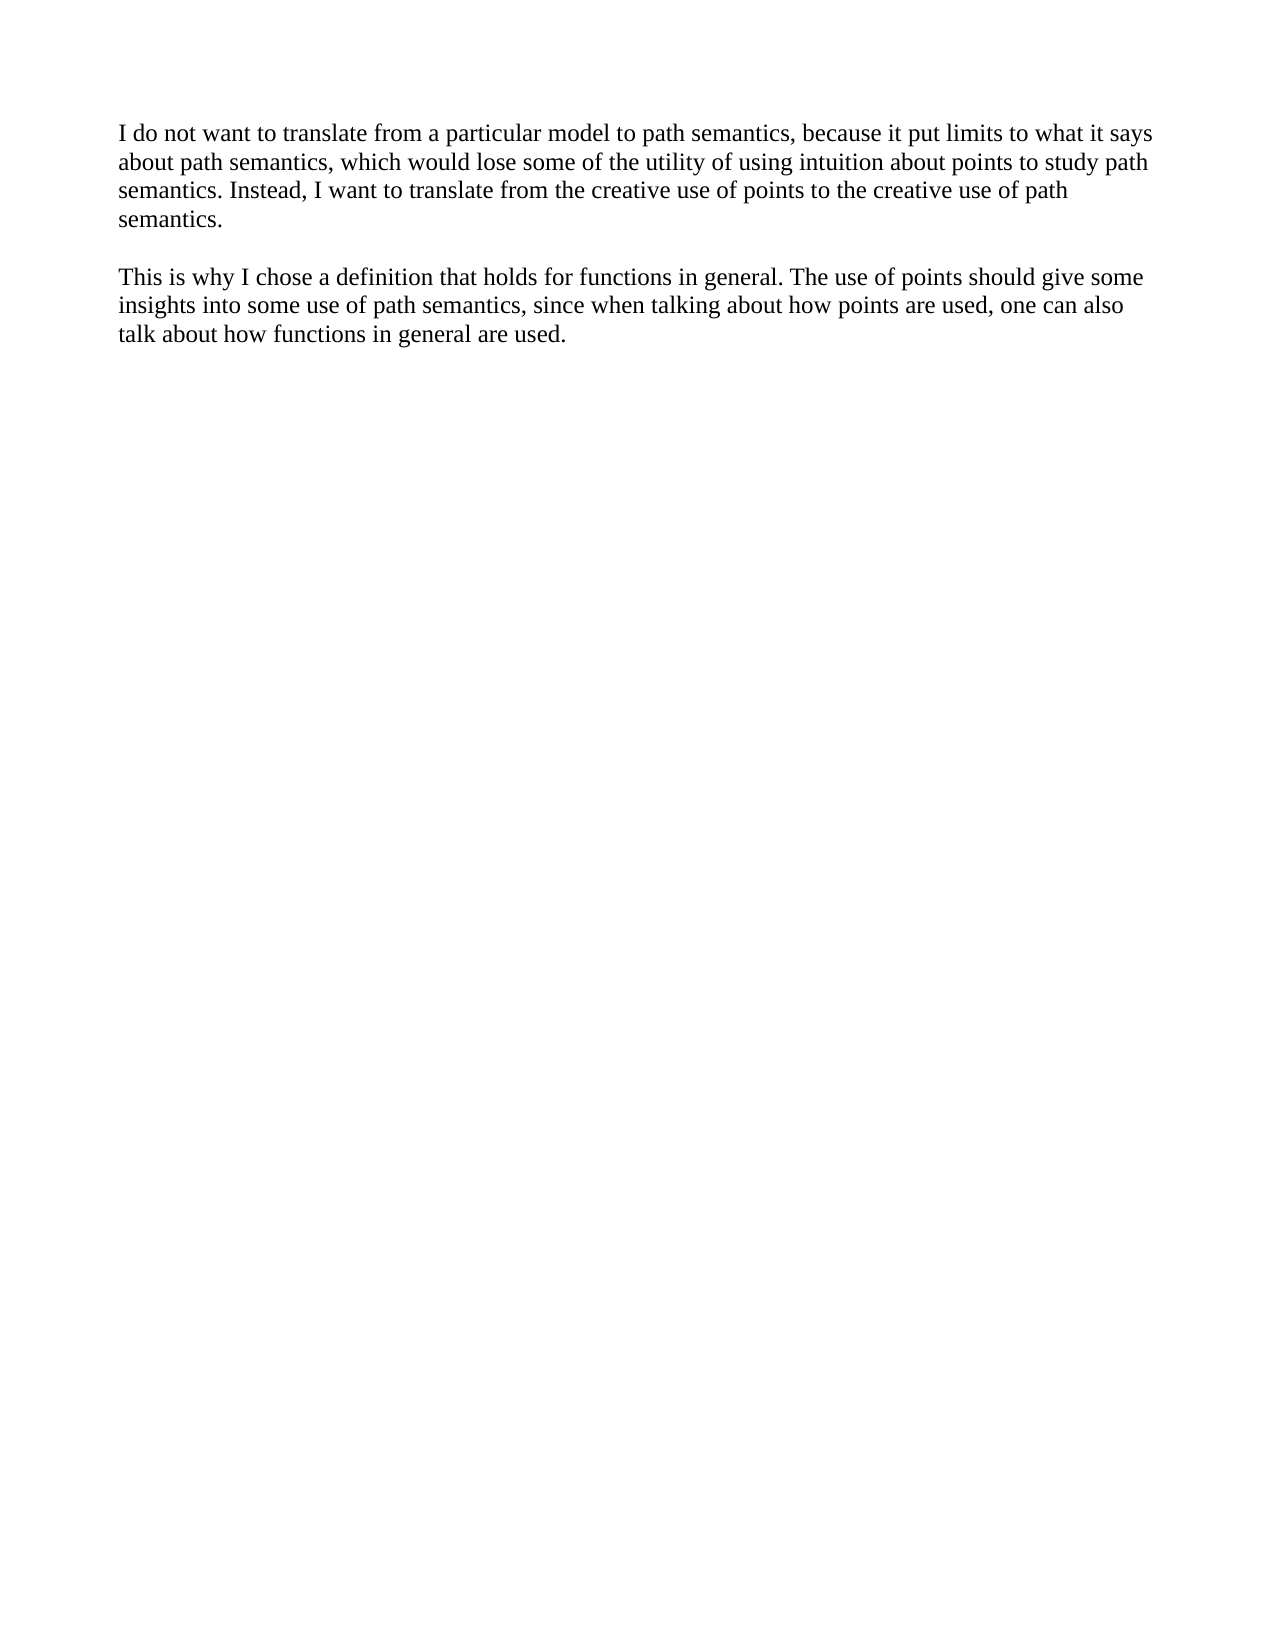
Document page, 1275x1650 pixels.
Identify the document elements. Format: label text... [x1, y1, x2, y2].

text This is why I chose a definition that holds for functions in general. The use of points should give some insights into some use of path semantics, since when talking about how points are used, one can also talk about how functions in general are used. [118, 262, 1157, 348]
text I do not want to translate from a particular model to path semantics, because it put limits to what it says about path semantics, which would lose some of the utility of using intuition about points to study path semantics. Instead, I want to translate from the creative use of points to the creative use of path semantics. [118, 118, 1157, 233]
